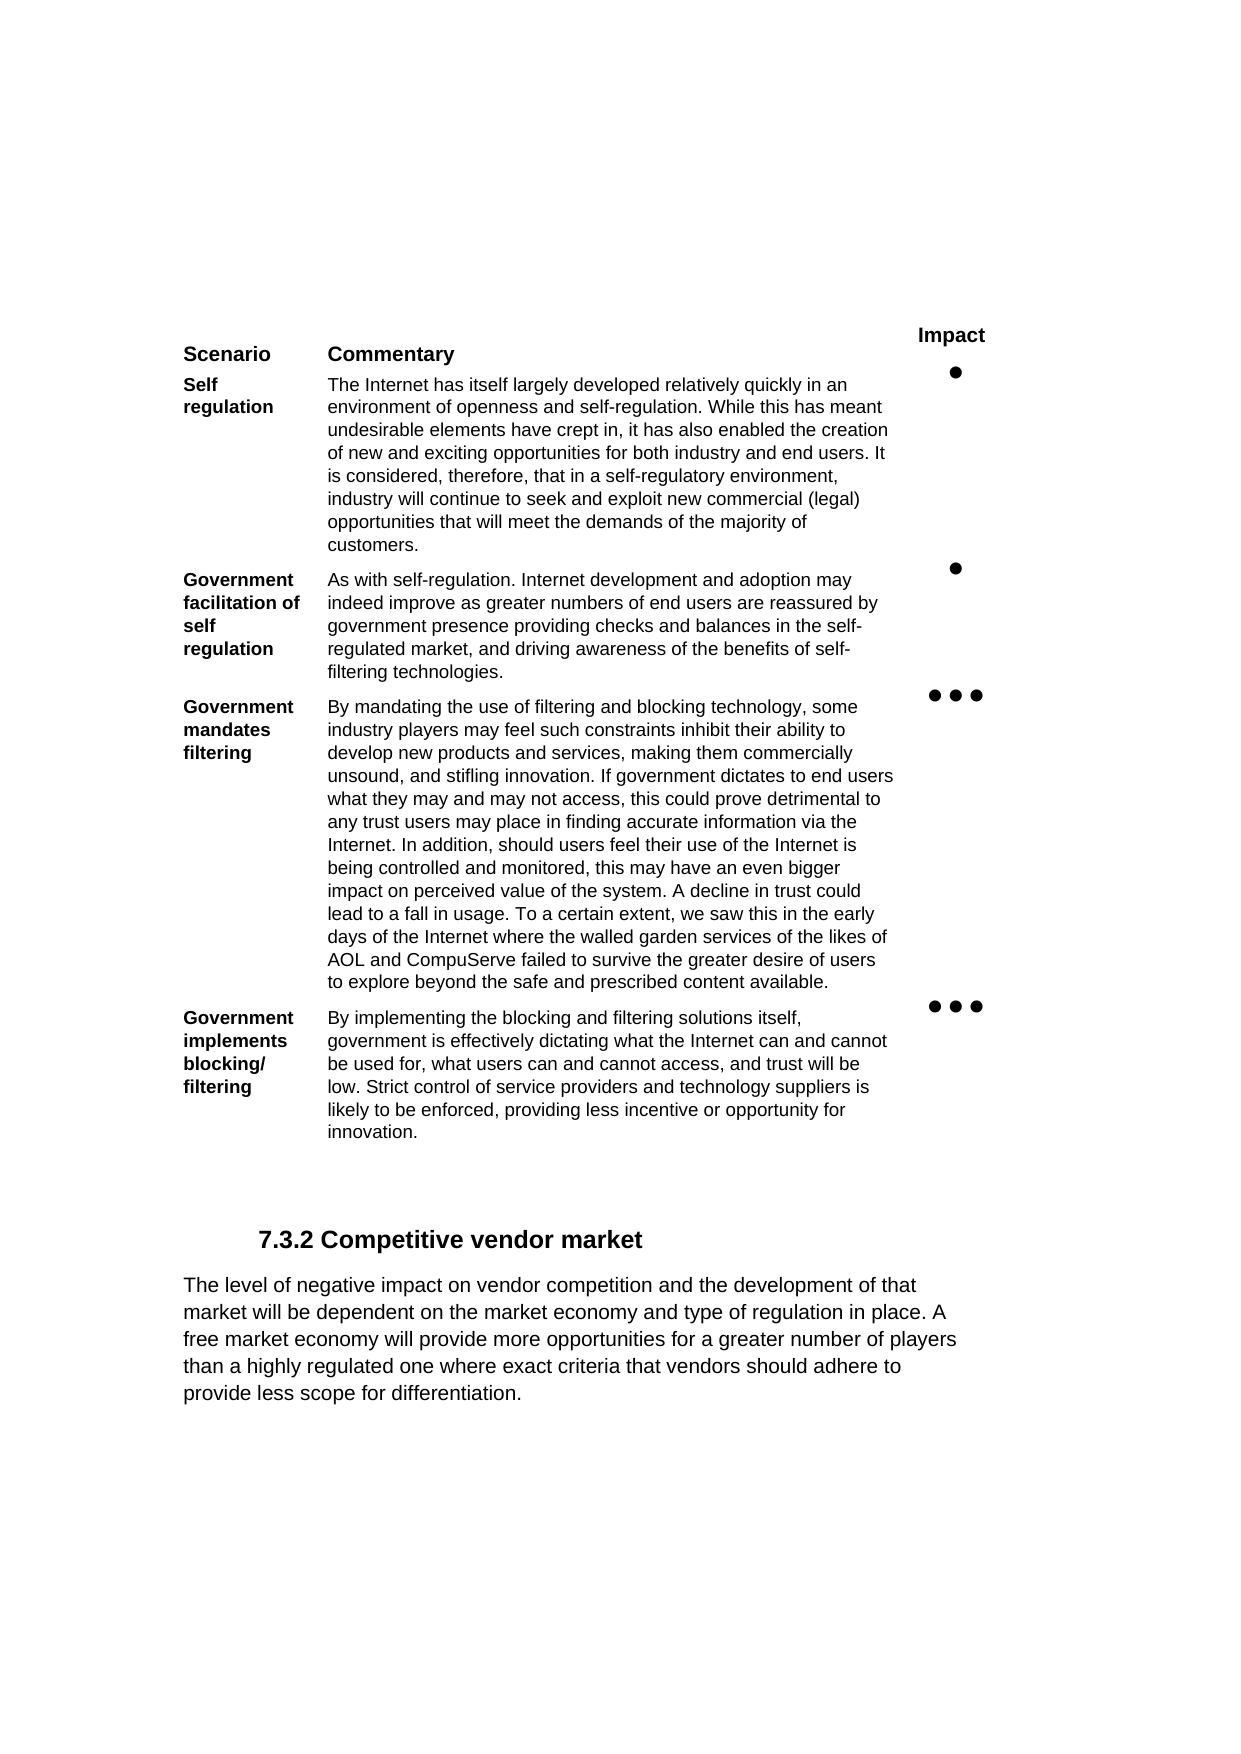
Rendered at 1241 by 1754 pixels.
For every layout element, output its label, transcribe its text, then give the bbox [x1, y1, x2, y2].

table_cell  [907, 689, 1010, 1000]
table_cell Government mandates filtering [172, 689, 316, 1000]
text The level of negative impact on vendor competition and the development of that market will be dependent on the market economy and type of regulation in place. A free market economy will provide more opportunities for a greater number of players than a highly regulated one where exact criteria that vendors should adhere to provide less scope for differentiation. [183, 1271, 975, 1406]
table_cell The Internet has itself largely developed relatively quickly in an environment of openness and self-regulation. While this has meant undesirable elements have crept in, it has also enabled the creation of new and exciting opportunities for both industry and end users. It is considered, therefore, that in a self-regulatory environment, industry will continue to seek and exploit new commercial (legal) opportunities that will meet the demands of the majority of customers. [316, 366, 907, 562]
table_cell As with self-regulation. Internet development and adoption may indeed improve as greater numbers of end users are reassured by government presence providing checks and balances in the self-regulated market, and driving awareness of the benefits of self-filtering technologies. [316, 562, 907, 689]
table_cell  [907, 366, 1010, 562]
table_cell Government implements blocking/ filtering [172, 1000, 316, 1150]
table_header Impact [907, 323, 1010, 366]
table_cell  [907, 562, 1010, 689]
table_header Scenario [172, 323, 316, 366]
table_cell Self regulation [172, 366, 316, 562]
table_cell By mandating the use of filtering and blocking technology, some industry players may feel such constraints inhibit their ability to develop new products and services, making them commercially unsound, and stifling innovation. If government dictates to end users what they may and may not access, this could prove detrimental to any trust users may place in finding accurate information via the Internet. In addition, should users feel their use of the Internet is being controlled and monitored, this may have an even bigger impact on perceived value of the system. A decline in trust could lead to a fall in usage. To a certain extent, we saw this in the early days of the Internet where the walled garden services of the likes of AOL and CompuServe failed to survive the greater desire of users to explore beyond the safe and prescribed content available. [316, 689, 907, 1000]
table_cell  [907, 1000, 1010, 1150]
subtitle 7.3.2 Competitive vendor market [183, 1225, 975, 1254]
table_header Commentary [316, 323, 907, 366]
table_cell By implementing the blocking and filtering solutions itself, government is effectively dictating what the Internet can and cannot be used for, what users can and cannot access, and trust will be low. Strict control of service providers and technology suppliers is likely to be enforced, providing less incentive or opportunity for innovation. [316, 1000, 907, 1150]
table_cell Government facilitation of self regulation [172, 562, 316, 689]
